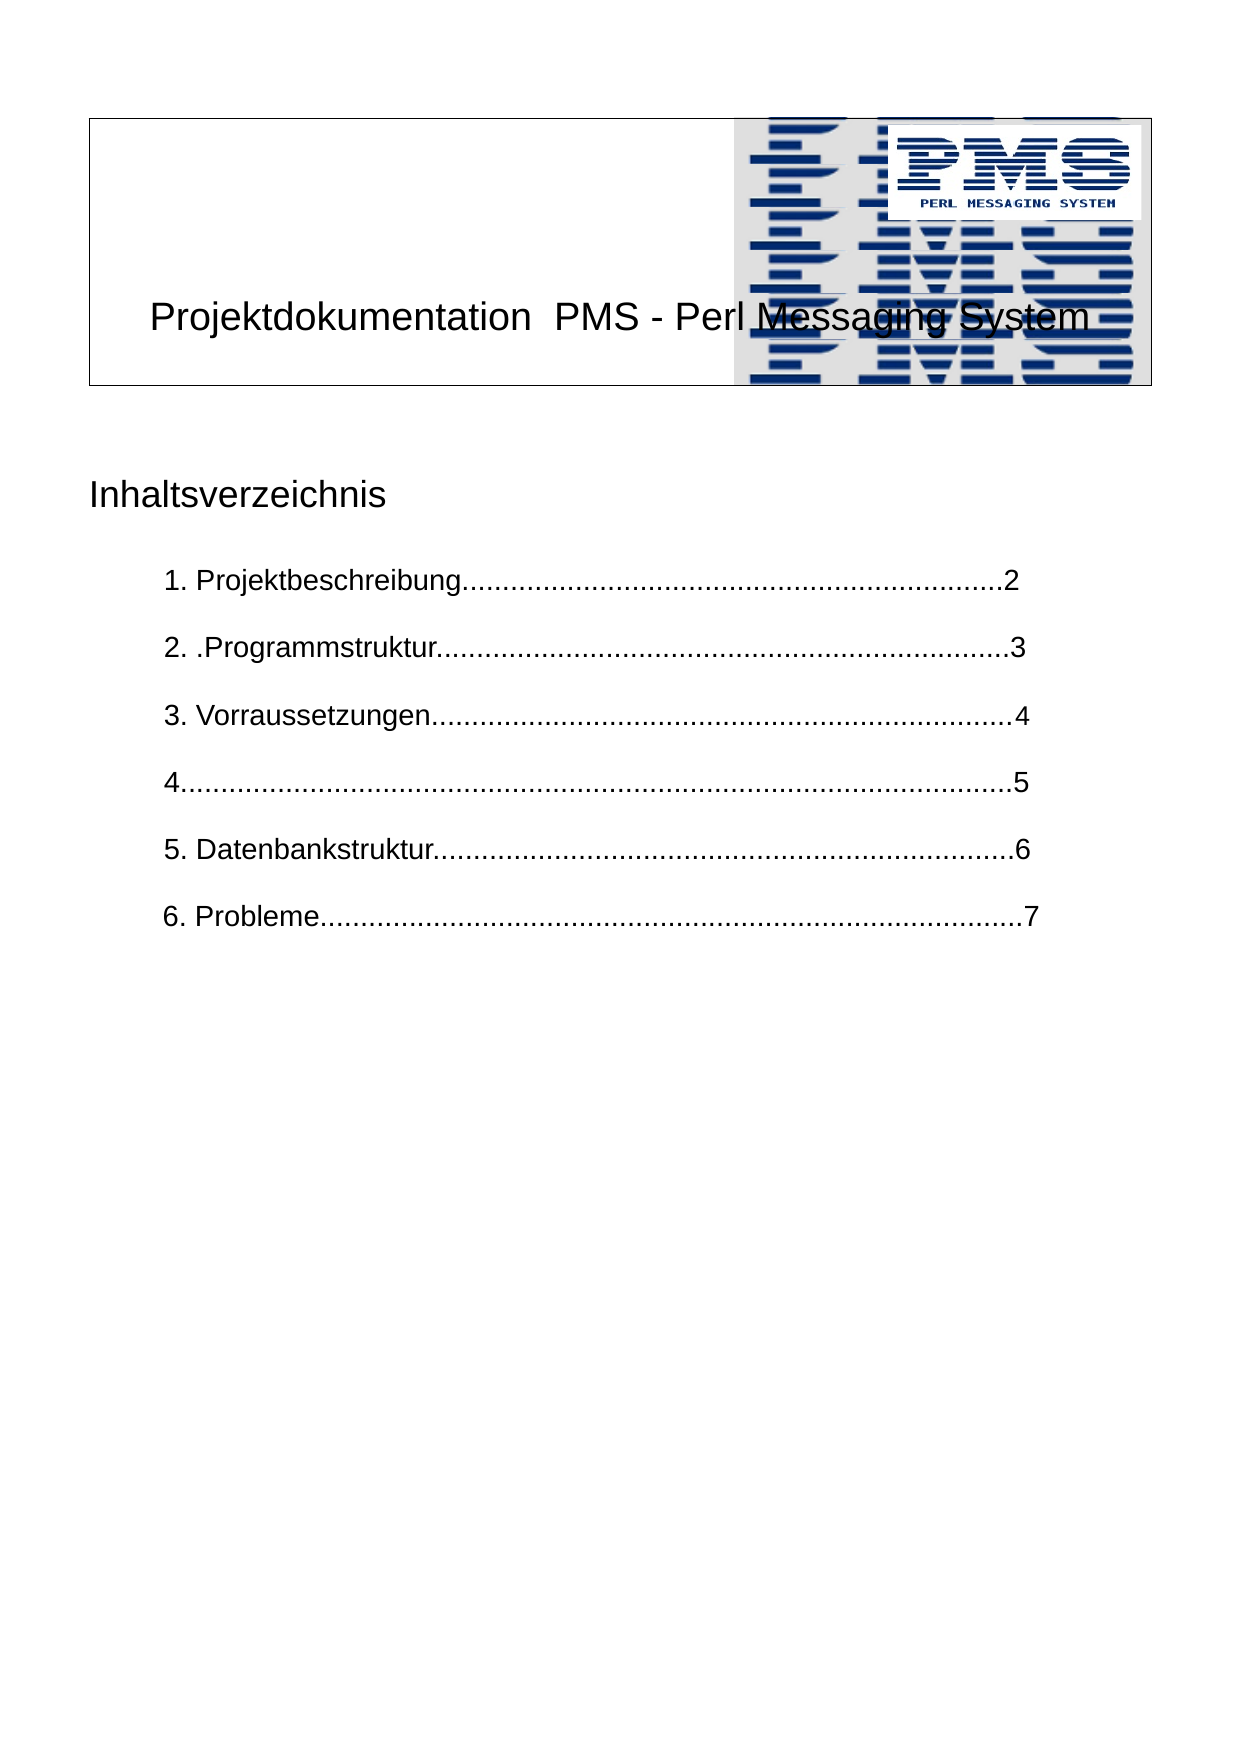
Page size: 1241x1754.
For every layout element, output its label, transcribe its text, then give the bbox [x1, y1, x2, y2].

list 1. Projektbeschreibung...................................................................2 [126, 563, 1152, 597]
text 6. Probleme.......................................................................................7 [88, 899, 1152, 932]
list 4.......................................................................................................5 [126, 765, 1152, 798]
list 2. .Programmstruktur.......................................................................3 [126, 631, 1152, 664]
list 3. Vorraussetzungen........................................................................4 [126, 698, 1152, 731]
picture [760, 119, 1151, 385]
text Inhaltsverzeichnis [88, 472, 1152, 516]
list 5. Datenbankstruktur........................................................................6 [126, 832, 1152, 865]
